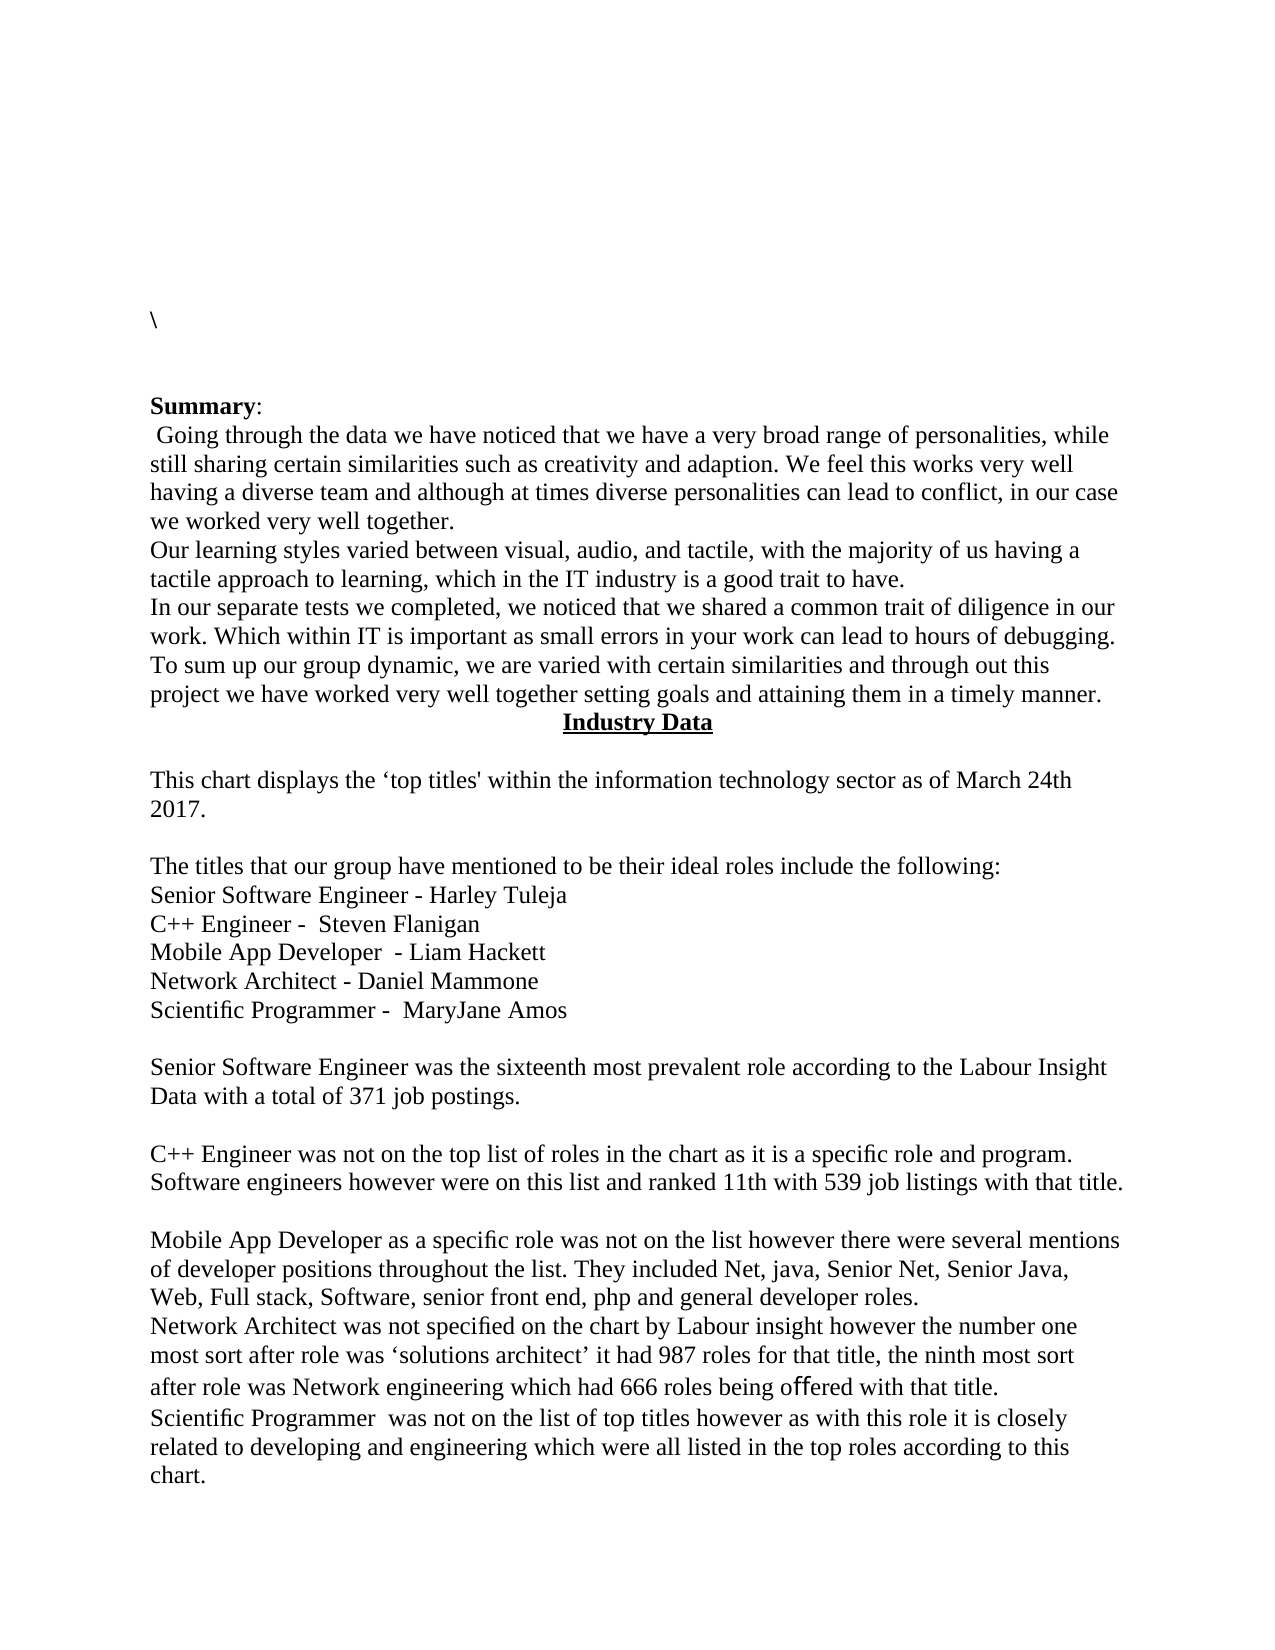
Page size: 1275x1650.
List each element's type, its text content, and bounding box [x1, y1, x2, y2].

text The titles that our group have mentioned to be their ideal roles include the following: Senior Software Engineer - Harley Tuleja C++ Engineer - Steven Flanigan Mobile App Developer - Liam Hackett Network Architect - Daniel Mammone Scientiﬁc Programmer - MaryJane Amos [150, 851, 1125, 1052]
text This chart displays the ‘top titles' within the information technology sector as of March 24th 2017. [150, 765, 1125, 851]
text Our learning styles varied between visual, audio, and tactile, with the majority of us having a tactile approach to learning, which in the IT industry is a good trait to have. [150, 535, 1125, 592]
text To sum up our group dynamic, we are varied with certain similarities and through out this project we have worked very well together setting goals and attaining them in a timely manner. [150, 650, 1125, 707]
text In our separate tests we completed, we noticed that we shared a common trait of diligence in our work. Which within IT is important as small errors in your work can lead to hours of debugging. [150, 592, 1125, 650]
text Going through the data we have noticed that we have a very broad range of personalities, while still sharing certain similarities such as creativity and adaption. We feel this works very well having a diverse team and although at times diverse personalities can lead to conflict, in our case we worked very well together. [150, 420, 1125, 535]
text Summary: [150, 391, 1125, 420]
text Industry Data [150, 707, 1125, 736]
text Senior Software Engineer was the sixteenth most prevalent role according to the Labour Insight Data with a total of 371 job postings. [150, 1052, 1125, 1139]
text C++ Engineer was not on the top list of roles in the chart as it is a speciﬁc role and program. Software engineers however were on this list and ranked 11th with 539 job listings with that title. Mobile App Developer as a speciﬁc role was not on the list however there were several mentions of developer positions throughout the list. They included Net, java, Senior Net, Senior Java, Web, Full stack, Software, senior front end, php and general developer roles. Network Architect was not speciﬁed on the chart by Labour insight however the number one most sort after role was ‘solutions architect’ it had 987 roles for that title, the ninth most sort after role was Network engineering which had 666 roles being oﬀered with that title. Scientiﬁc Programmer was not on the list of top titles however as with this role it is closely related to developing and engineering which were all listed in the top roles according to this chart. [150, 1139, 1125, 1518]
text \ [150, 305, 1125, 334]
